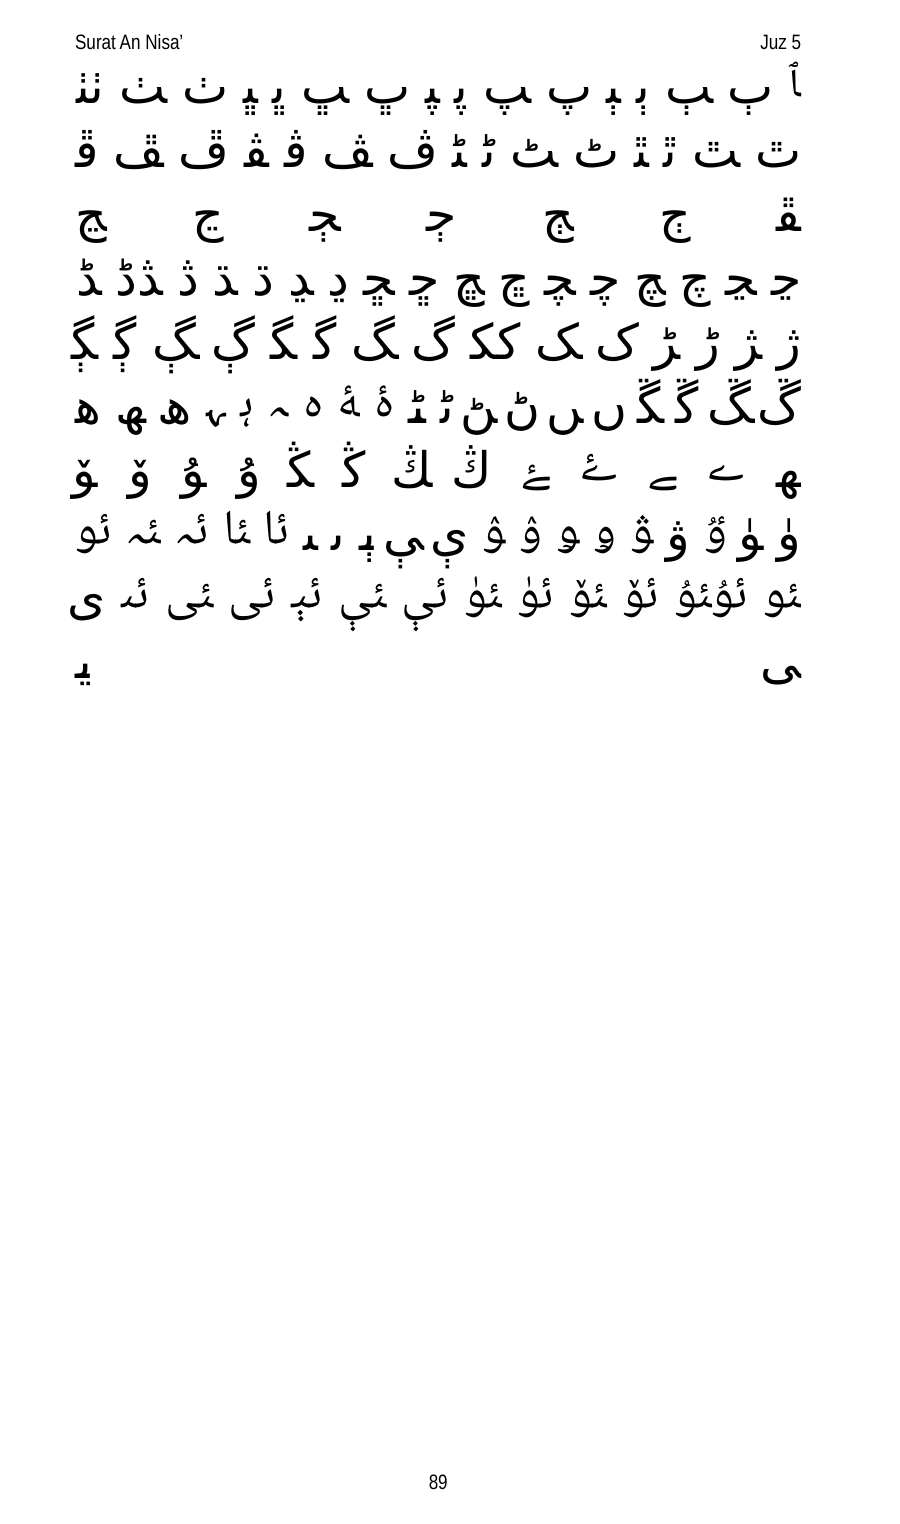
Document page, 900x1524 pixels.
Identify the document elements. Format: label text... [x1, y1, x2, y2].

text ﭑ ﭒ ﭓ ﭔ ﭕ ﭖ ﭗ ﭘ ﭙ ﭚ ﭛ ﭜ ﭝ ﭞ ﭟ ﭠﭡ ﭢ ﭣ ﭤ ﭥ ﭦ ﭧ ﭨ ﭩ ﭪ ﭫ ﭬ ﭭ ﭮ ﭯ ﭰ ﭱ ﭲ ﭳ ﭴ ﭵ ﭶ ﭷ [75, 60, 801, 252]
text ﭸ ﭹ ﭺ ﭻ ﭼ ﭽ ﭾ ﭿ ﮀ ﮁ ﮂ ﮃ ﮄ ﮅ ﮆ ﮇﮈ ﮉ ﮊ ﮋ ﮌ ﮍ ﮎ ﮏ ﮐﮑ ﮒ ﮓ ﮔ ﮕ ﮖ ﮗ ﮘ ﮙ ﮚ ﮛ ﮜ ﮝ ﮞ ﮟ ﮠ ﮡ ﮢ ﮣ ﮤ ﮥ ﮦ ﮧ ﮨ ﮩ ﮪ ﮫ ﮬ ﮭ ﮮ ﮯ ﮰ ﮱ ﯓ ﯔ ﯕ ﯖ ﯗ ﯘ ﯙ ﯚ [75, 252, 801, 507]
text ﯛ ﯜ ﯝ ﯞ ﯟ ﯠ ﯡ ﯢ ﯣ ﯤ ﯥ ﯦ ﯨ ﯩ ﯪ ﯫ ﯬ ﯭ ﯮ ﯯ ﯰﯱ ﯲ ﯳ ﯴ ﯵ ﯶ ﯷ ﯸ ﯹ ﯺ ﯻ ﯼ ﯽ ﯾ [75, 507, 801, 698]
